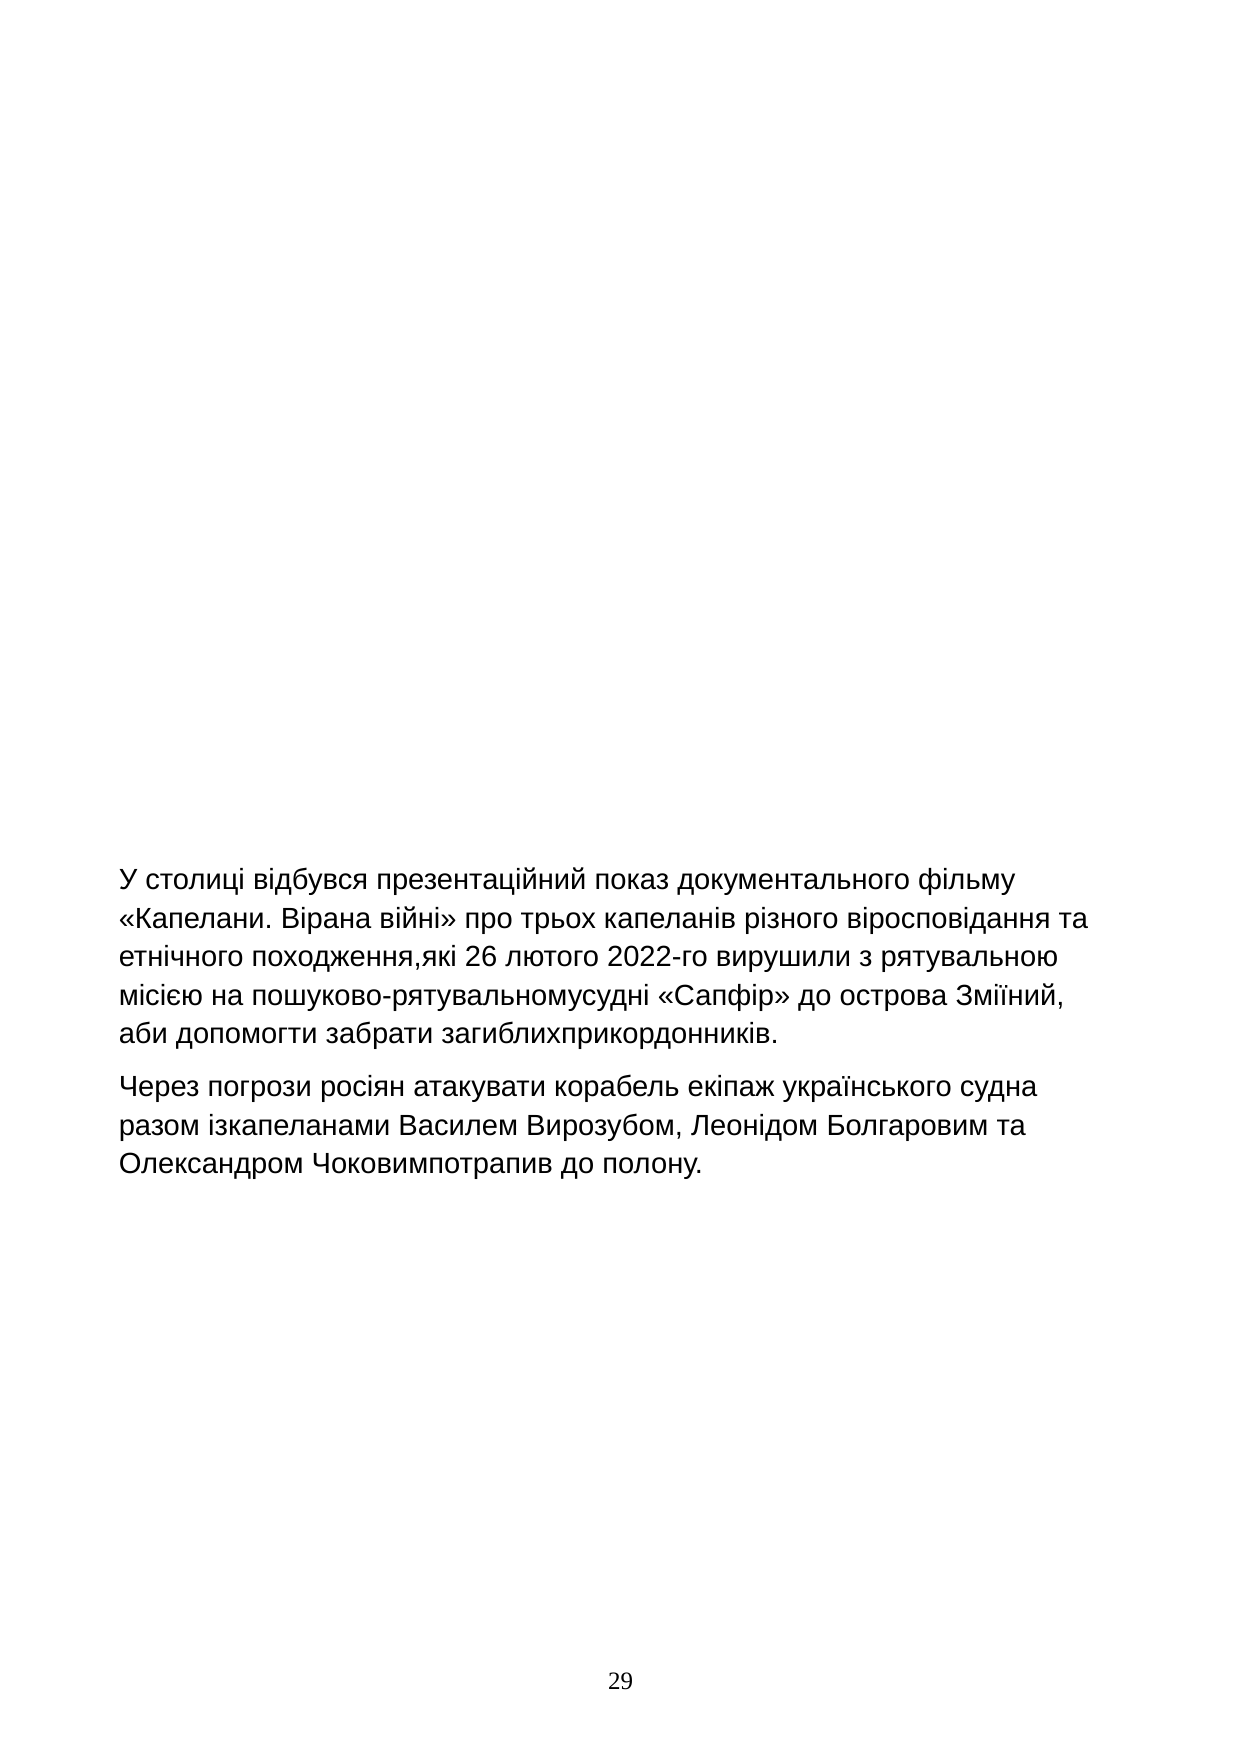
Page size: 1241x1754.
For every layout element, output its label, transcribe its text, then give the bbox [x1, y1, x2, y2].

text У столиці відбувся презентаційний показ документального фільму «Капелани. Вірана війні» про трьох капеланів різного віросповідання та етнічного походження,які 26 лютого 2022-го вирушили з рятувальною місією на пошуково-рятувальномусудні «Сапфір» до острова Зміїний, аби допомогти забрати загиблихприкордонників. [118, 862, 1122, 1050]
text Через погрози росіян атакувати корабель екіпаж українського судна разом ізкапеланами Василем Вирозубом, Леонідом Болгаровим та Олександром Чоковимпотрапив до полону. [118, 1069, 1122, 1180]
